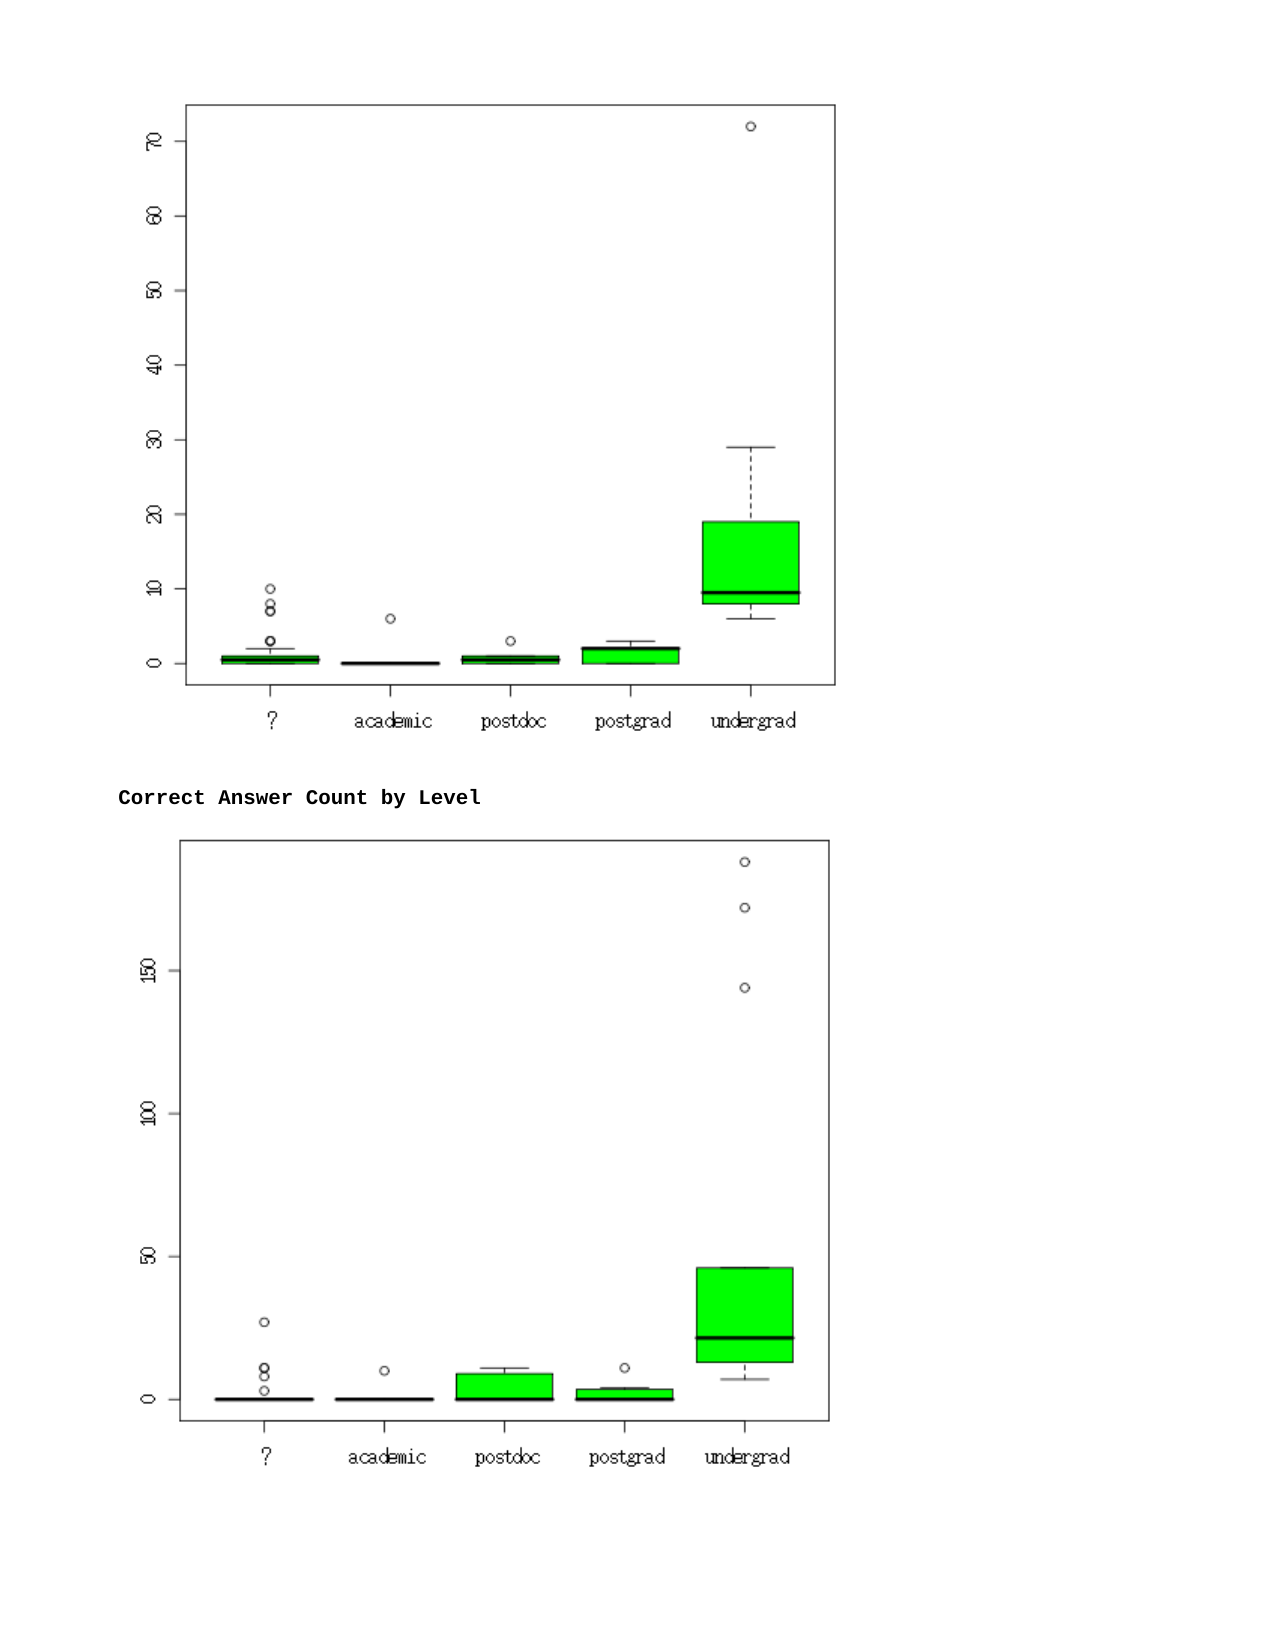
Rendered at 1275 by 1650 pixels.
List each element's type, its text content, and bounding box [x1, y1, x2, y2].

picture [118, 810, 859, 1488]
text Correct Answer Count by Level [118, 763, 1216, 811]
picture [118, 59, 868, 758]
